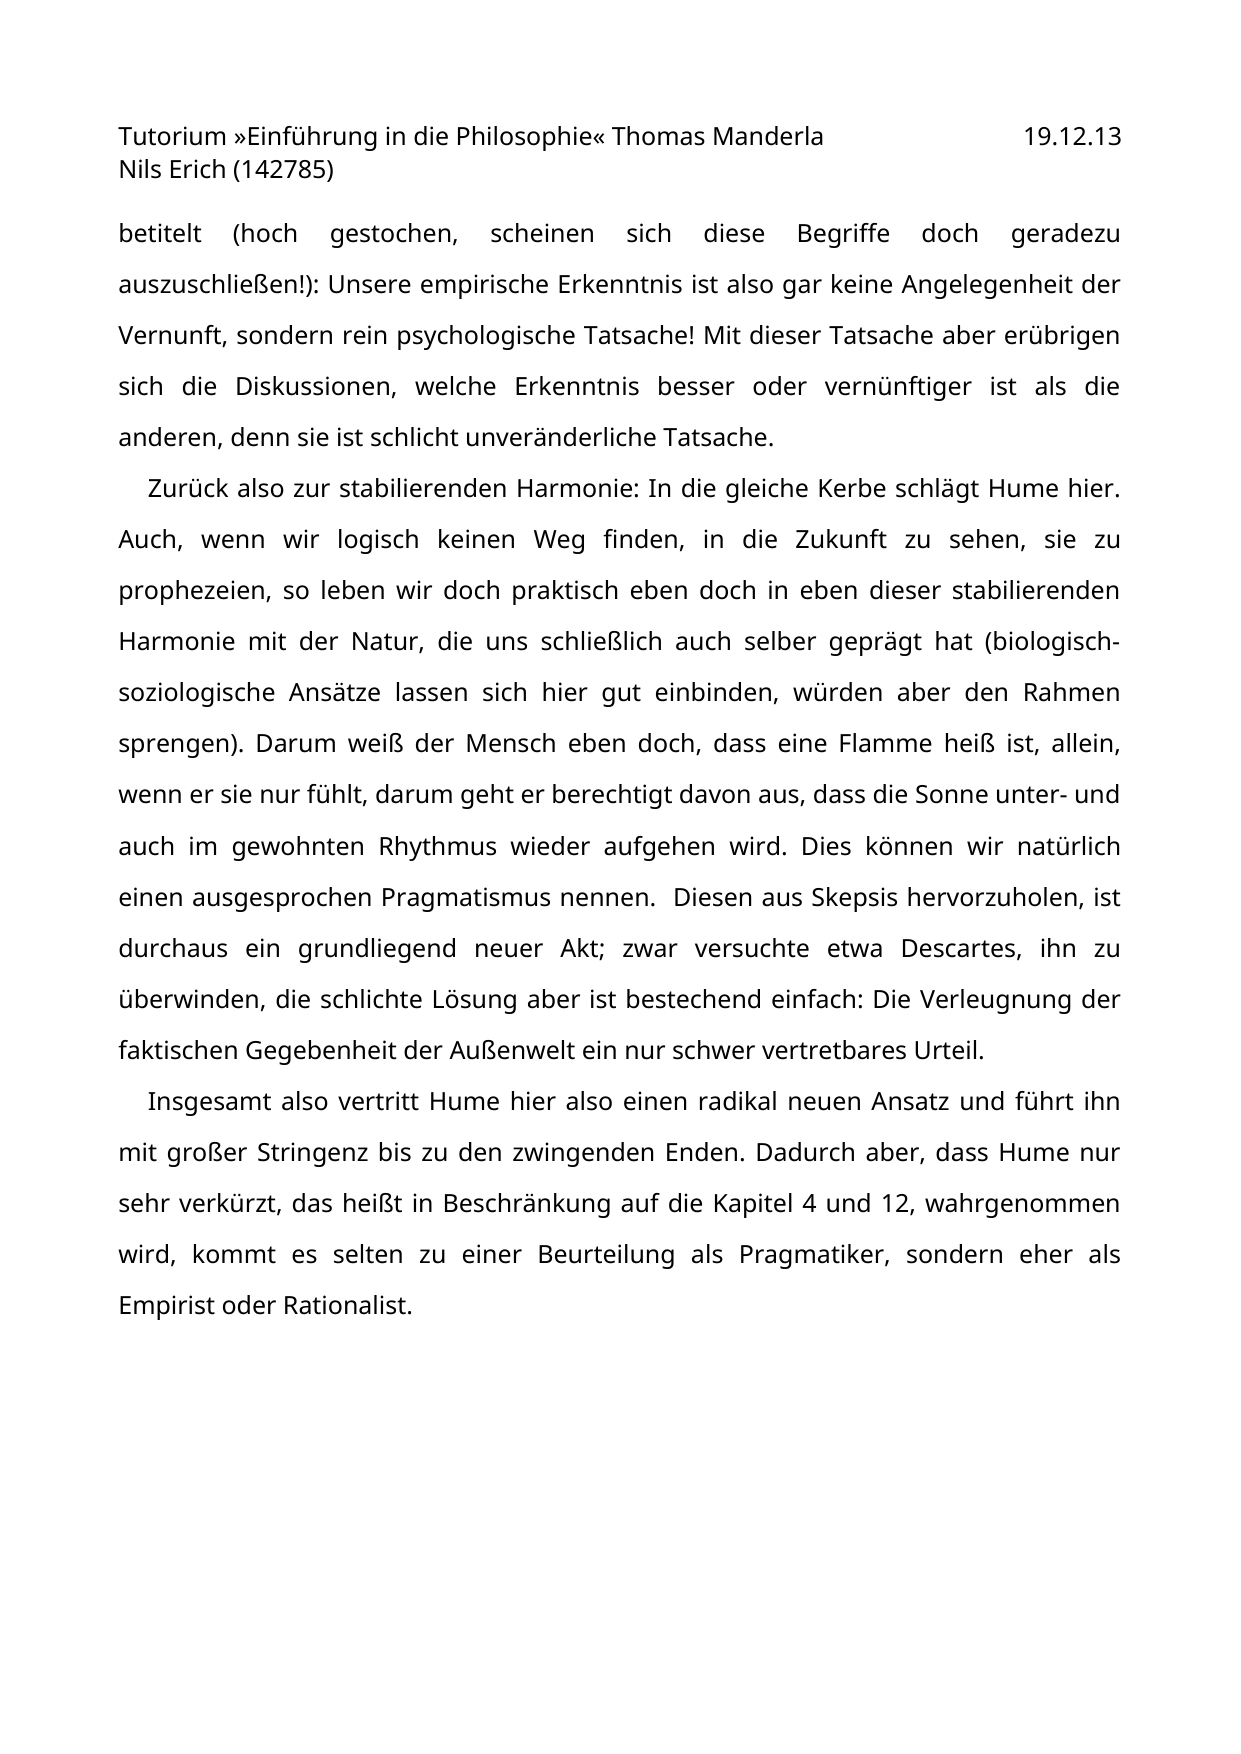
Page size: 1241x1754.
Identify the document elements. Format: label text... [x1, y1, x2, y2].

text Insgesamt also vertritt Hume hier also einen radikal neuen Ansatz und führt ihn mit großer Stringenz bis zu den zwingenden Enden. Dadurch aber, dass Hume nur sehr verkürzt, das heißt in Beschränkung auf die Kapitel 4 und 12, wahrgenommen wird, kommt es selten zu einer Beurteilung als Pragmatiker, sondern eher als Empirist oder Rationalist. [118, 1083, 1122, 1322]
text Zurück also zur stabilierenden Harmonie: In die gleiche Kerbe schlägt Hume hier. Auch, wenn wir logisch keinen Weg finden, in die Zukunft zu sehen, sie zu prophezeien, so leben wir doch praktisch eben doch in eben dieser stabilierenden Harmonie mit der Natur, die uns schließlich auch selber geprägt hat (biologisch-soziologische Ansätze lassen sich hier gut einbinden, würden aber den Rahmen sprengen). Darum weiß der Mensch eben doch, dass eine Flamme heiß ist, allein, wenn er sie nur fühlt, darum geht er berechtigt davon aus, dass die Sonne unter- und auch im gewohnten Rhythmus wieder aufgehen wird. Dies können wir natürlich einen ausgesprochen Pragmatismus nennen. Diesen aus Skepsis hervorzuholen, ist durchaus ein grundliegend neuer Akt; zwar versuchte etwa Descartes, ihn zu überwinden, die schlichte Lösung aber ist bestechend einfach: Die Verleugnung der faktischen Gegebenheit der Außenwelt ein nur schwer vertretbares Urteil. [118, 471, 1122, 1066]
text betitelt (hoch gestochen, scheinen sich diese Begriffe doch geradezu auszuschließen!): Unsere empirische Erkenntnis ist also gar keine Angelegenheit der Vernunft, sondern rein psychologische Tatsache! Mit dieser Tatsache aber erübrigen sich die Diskussionen, welche Erkenntnis besser oder vernünftiger ist als die anderen, denn sie ist schlicht unveränderliche Tatsache. [118, 216, 1122, 454]
